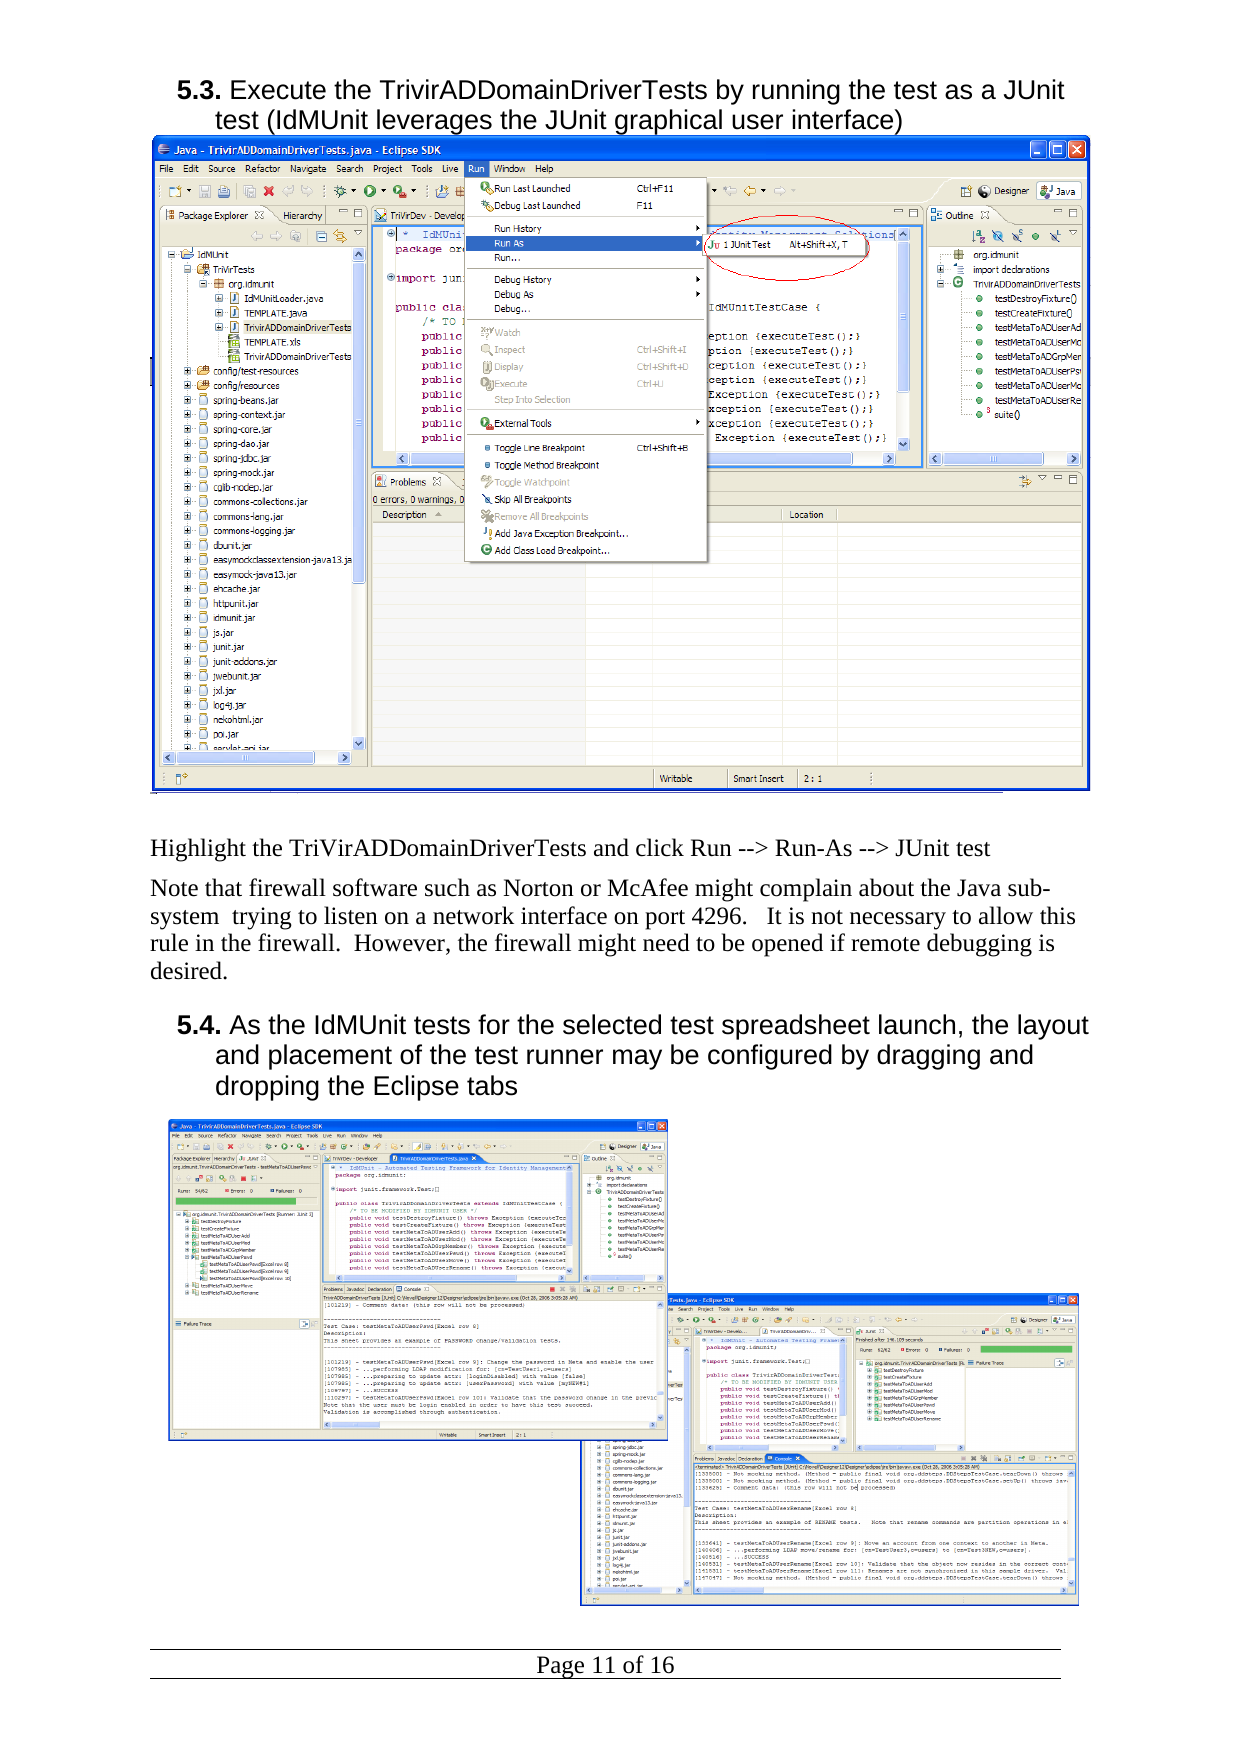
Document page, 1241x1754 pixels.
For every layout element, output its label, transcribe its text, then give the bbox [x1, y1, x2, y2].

subtitle Execute the TrivirADDomainDriverTests by running the test as a JUnit test (IdMUnit leverages the JUnit graphical user interface) [177, 75, 1091, 135]
subtitle As the IdMUnit tests for the selected test spreadsheet launch, the layout and placement of the test runner may be configured by dragging and dropping the Eclipse tabs [177, 1010, 1091, 1101]
picture [168, 1119, 1079, 1606]
text Highlight the TriVirADDomainDriverTests and click Run --> Run-As --> JUnit test [150, 834, 1091, 862]
text Note that firewall software such as Norton or McAfee might complain about the Java sub-system trying to listen on a network interface on port 4296. It is not necessary to allow this rule in the firewall. However, the firewall might need to be opened if remote debugging is desired. [150, 874, 1091, 985]
